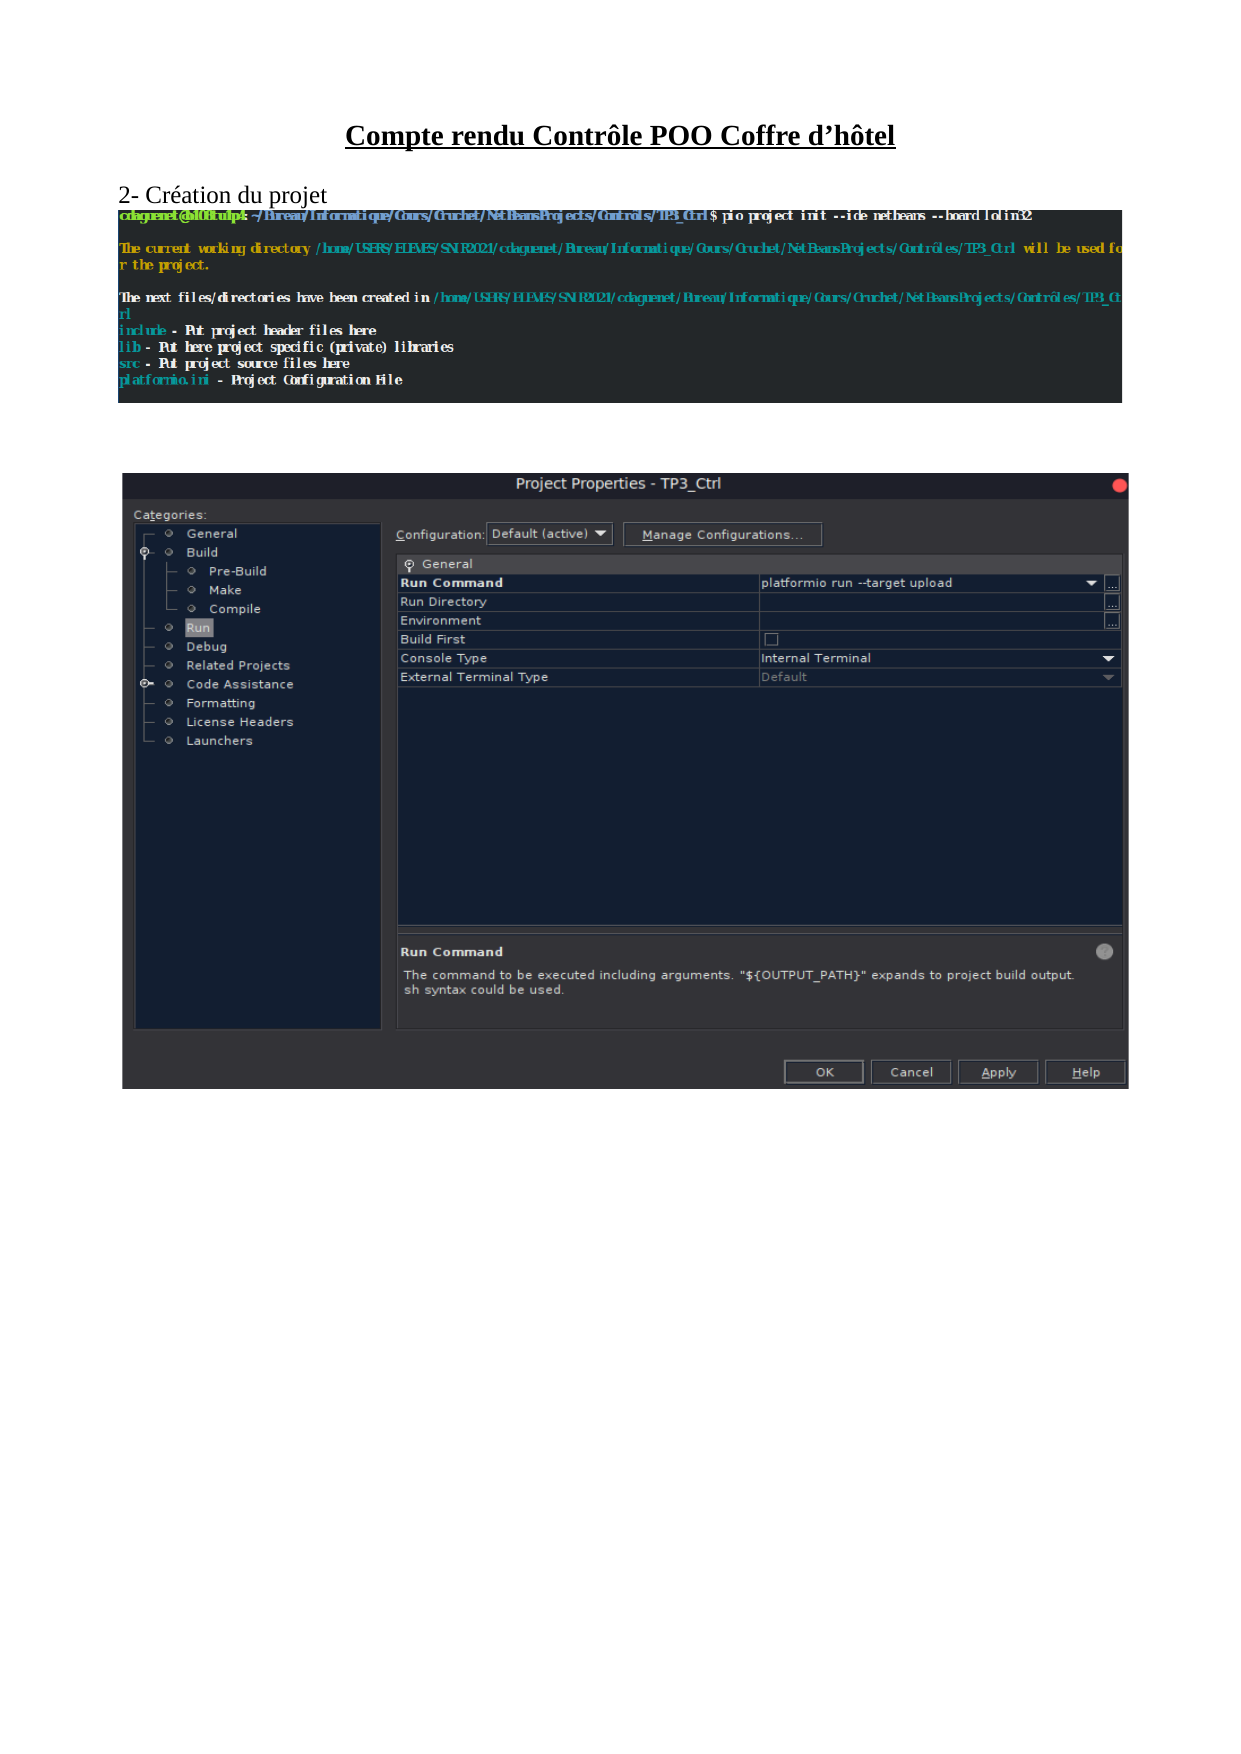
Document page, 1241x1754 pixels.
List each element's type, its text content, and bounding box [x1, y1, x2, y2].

text [118, 403, 1122, 460]
text 2- Création du projet [118, 180, 1122, 210]
text Compte rendu Contrôle POO Coffre d’hôtel [118, 118, 1122, 152]
picture [122, 473, 1129, 1089]
picture [118, 210, 1123, 403]
